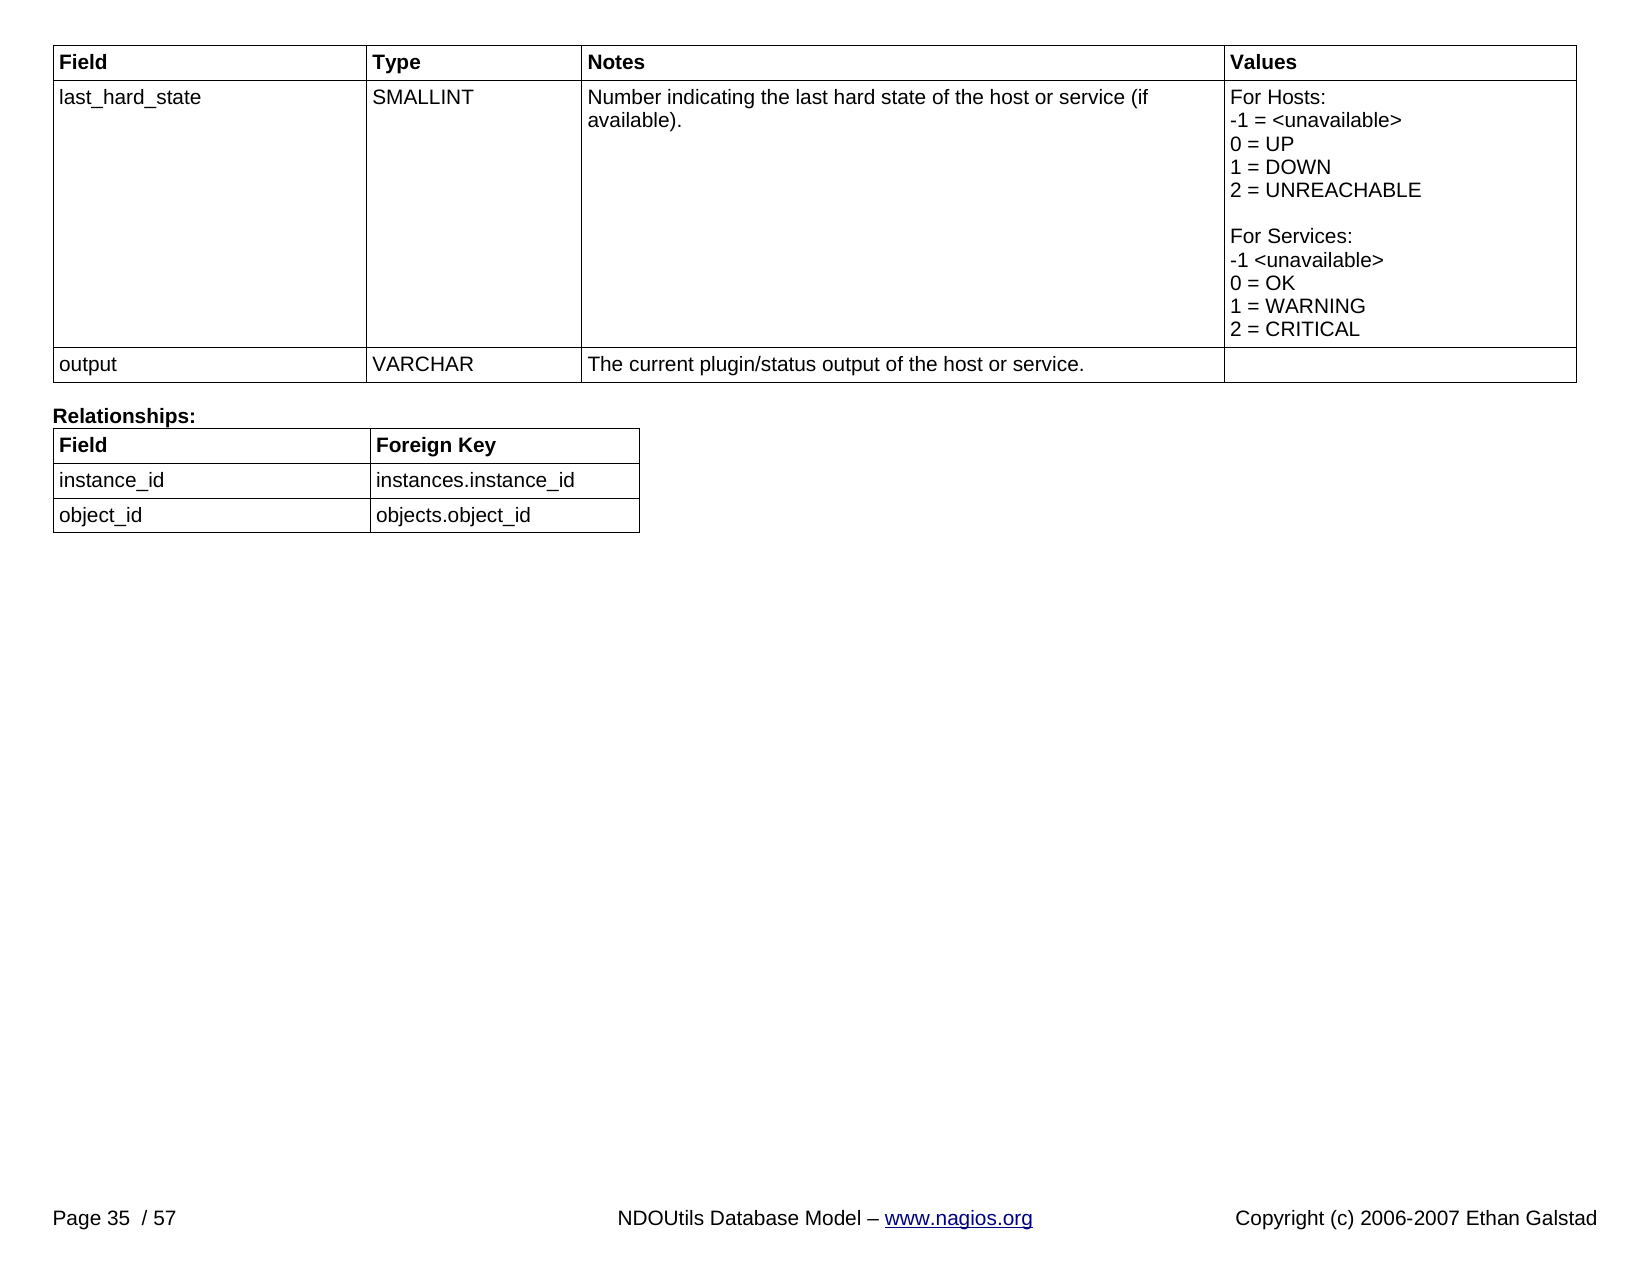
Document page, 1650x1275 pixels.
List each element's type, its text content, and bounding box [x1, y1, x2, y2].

table_cell VARCHAR [367, 348, 581, 382]
table_cell output [54, 348, 366, 382]
table_header Field [54, 46, 366, 80]
table_header Foreign Key [371, 429, 639, 463]
table_cell SMALLINT [367, 81, 581, 347]
table_cell instance_id [54, 464, 370, 498]
table_cell object_id [54, 499, 370, 532]
table_header Notes [582, 46, 1224, 80]
table_cell instances.instance_id [371, 464, 639, 498]
table_cell last_hard_state [54, 81, 366, 347]
table_cell Number indicating the last hard state of the host or service (if available). [582, 81, 1224, 347]
table_cell [1225, 348, 1576, 382]
table_header Field [54, 429, 370, 463]
table_header Type [367, 46, 581, 80]
table_cell For Hosts: -1 = <unavailable> 0 = UP 1 = DOWN 2 = UNREACHABLE For Services: -1 <unavailable> 0 = OK 1 = WARNING 2 = CRITICAL [1225, 81, 1576, 347]
text Relationships: [52, 405, 1597, 428]
table_header Values [1225, 46, 1576, 80]
table_cell The current plugin/status output of the host or service. [582, 348, 1224, 382]
table_cell objects.object_id [371, 499, 639, 532]
